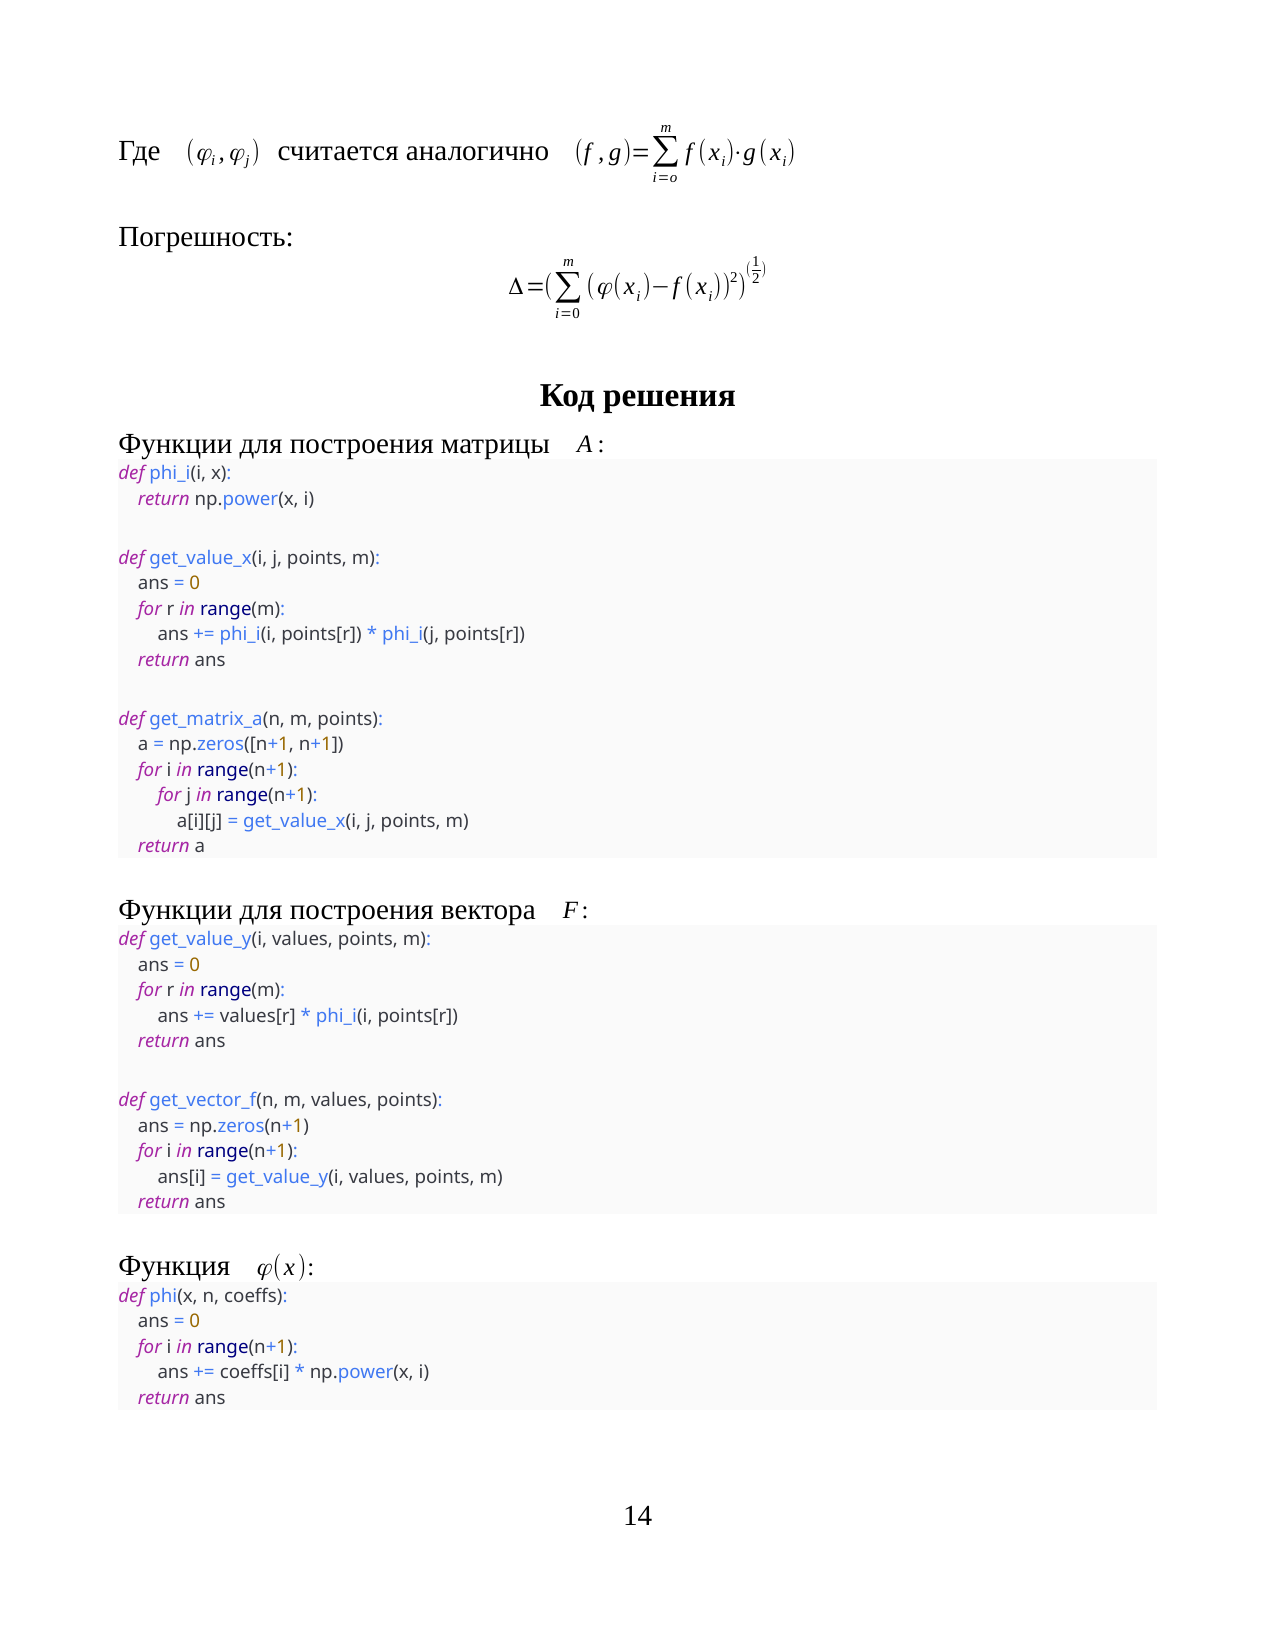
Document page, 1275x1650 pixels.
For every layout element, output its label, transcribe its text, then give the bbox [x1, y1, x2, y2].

text Где считается аналогично [118, 118, 1157, 185]
text def phi_i(i, x): return np.power(x, i) def get_value_x(i, j, points, m): ans = 0 for r in range(m): ans += phi_i(i, points[r]) * phi_i(j, points[r]) return ans def get_matrix_a(n, m, points): a = np.zeros([n+1, n+1]) for i in range(n+1): for j in range(n+1): a[i][j] = get_value_x(i, j, points, m) return a [118, 459, 1157, 858]
subtitle Код решения [118, 375, 1157, 413]
text def get_value_y(i, values, points, m): ans = 0 for r in range(m): ans += values[r] * phi_i(i, points[r]) return ans def get_vector_f(n, m, values, points): ans = np.zeros(n+1) for i in range(n+1): ans[i] = get_value_y(i, values, points, m) return ans [118, 925, 1157, 1214]
text Функция [118, 1248, 1157, 1282]
text Функции для построения матрицы [118, 426, 1157, 459]
text Функции для построения вектора [118, 892, 1157, 925]
text Погрешность: [118, 219, 1157, 252]
text def phi(x, n, coeffs): ans = 0 for i in range(n+1): ans += coeffs[i] * np.power(x, i) return ans [118, 1282, 1157, 1410]
